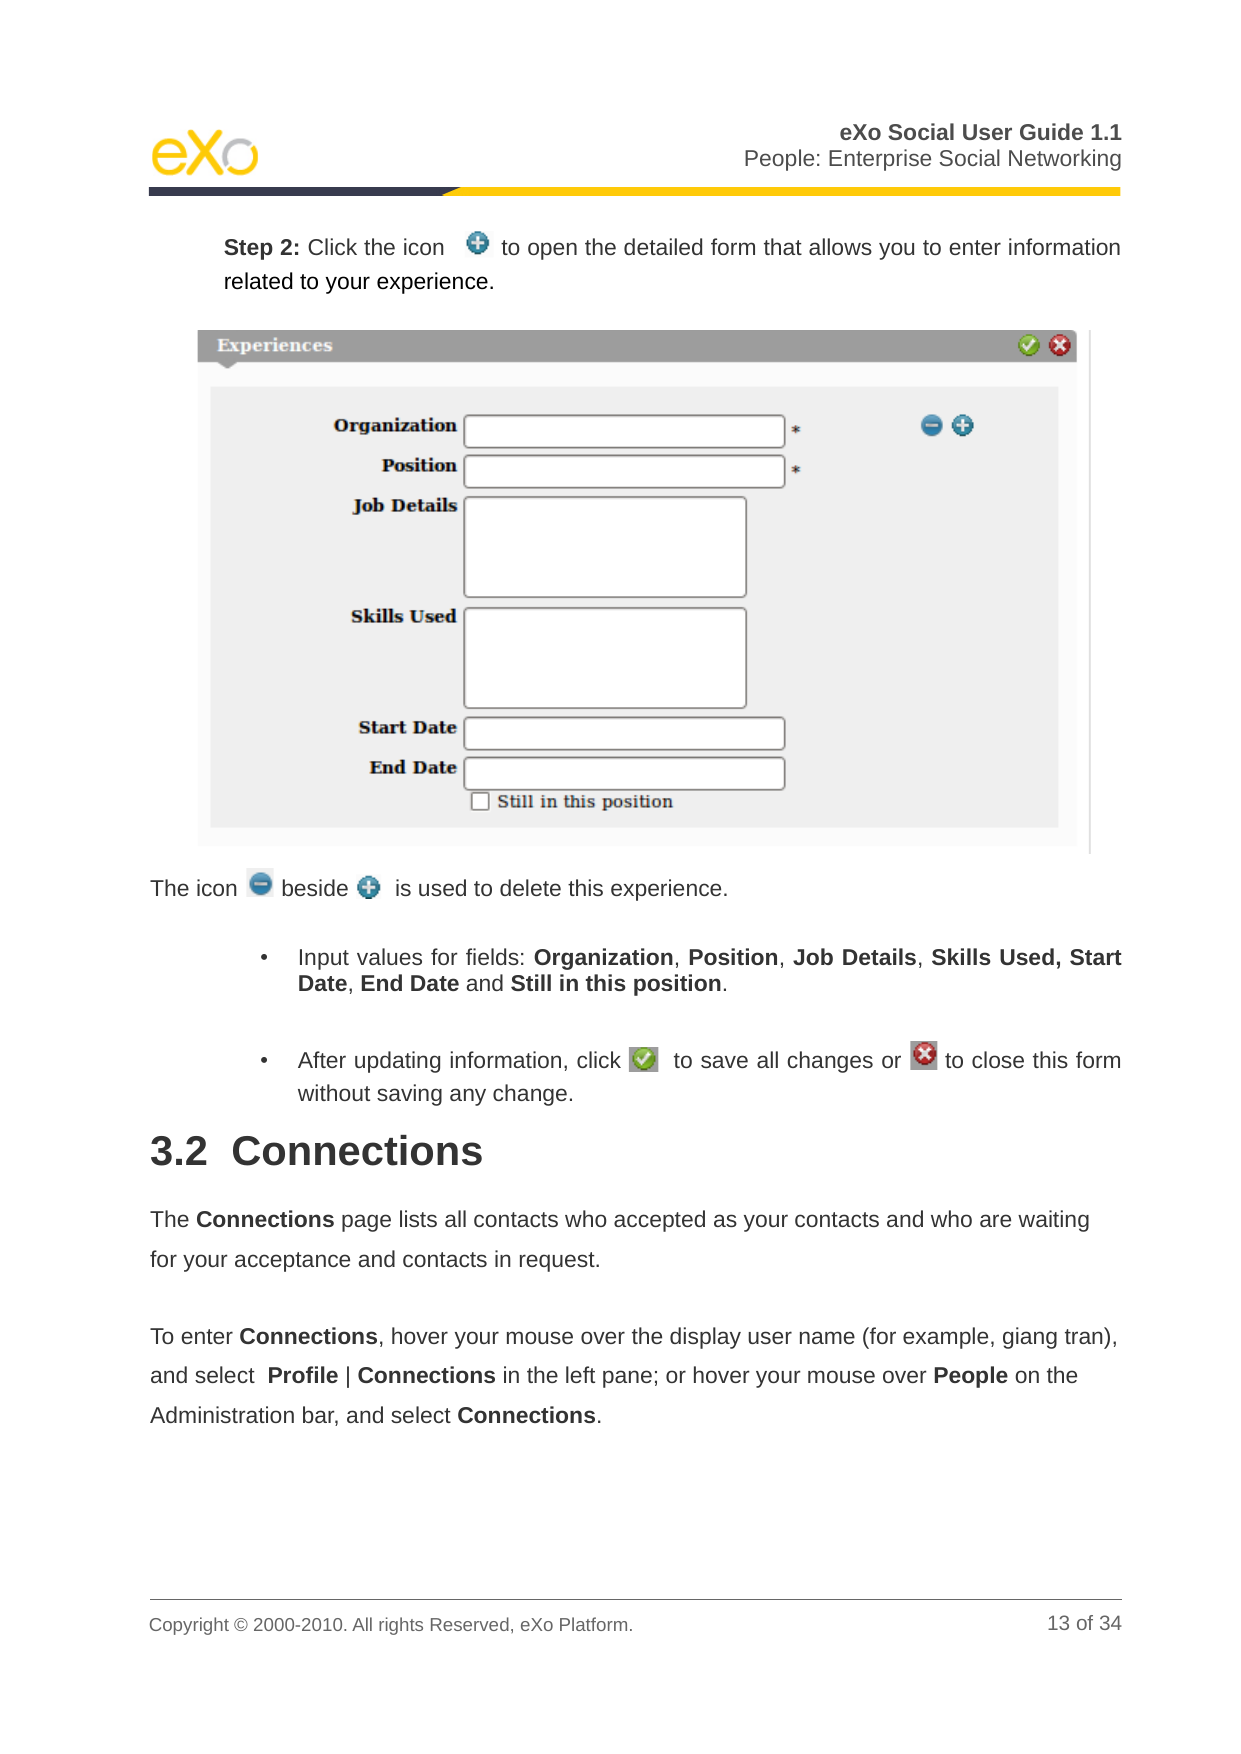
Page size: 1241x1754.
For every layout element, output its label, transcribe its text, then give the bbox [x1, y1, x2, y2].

text To enter Connections, hover your mouse over the display user name (for example, giang tran), and select Profile | Connections in the left pane; or hover your mouse over People on the Administration bar, and select Connections. [112, 1323, 1122, 1428]
picture [148, 187, 1121, 196]
list The iconbeside is used to delete this experience. [150, 332, 1122, 906]
picture [197, 330, 1094, 854]
list After updating information, click to save all changes orto close this form without saving any change. [260, 1034, 1122, 1106]
subtitle Connections [150, 1126, 1122, 1174]
picture [459, 231, 494, 261]
list Step 2: Click the icon to open the detailed form that allows you to enter information related to your experience. [223, 223, 1122, 294]
text The Connections page lists all contacts who accepted as your contacts and who are waiting for your acceptance and contacts in request. [112, 1206, 1122, 1272]
picture [628, 1047, 659, 1072]
picture [245, 868, 274, 897]
picture [152, 129, 259, 176]
list Input values for fields: Organization, Position, Job Details, Skills Used, Start Date, End Date and Still in this position. [260, 944, 1122, 997]
picture [909, 1041, 938, 1070]
picture [356, 873, 382, 899]
